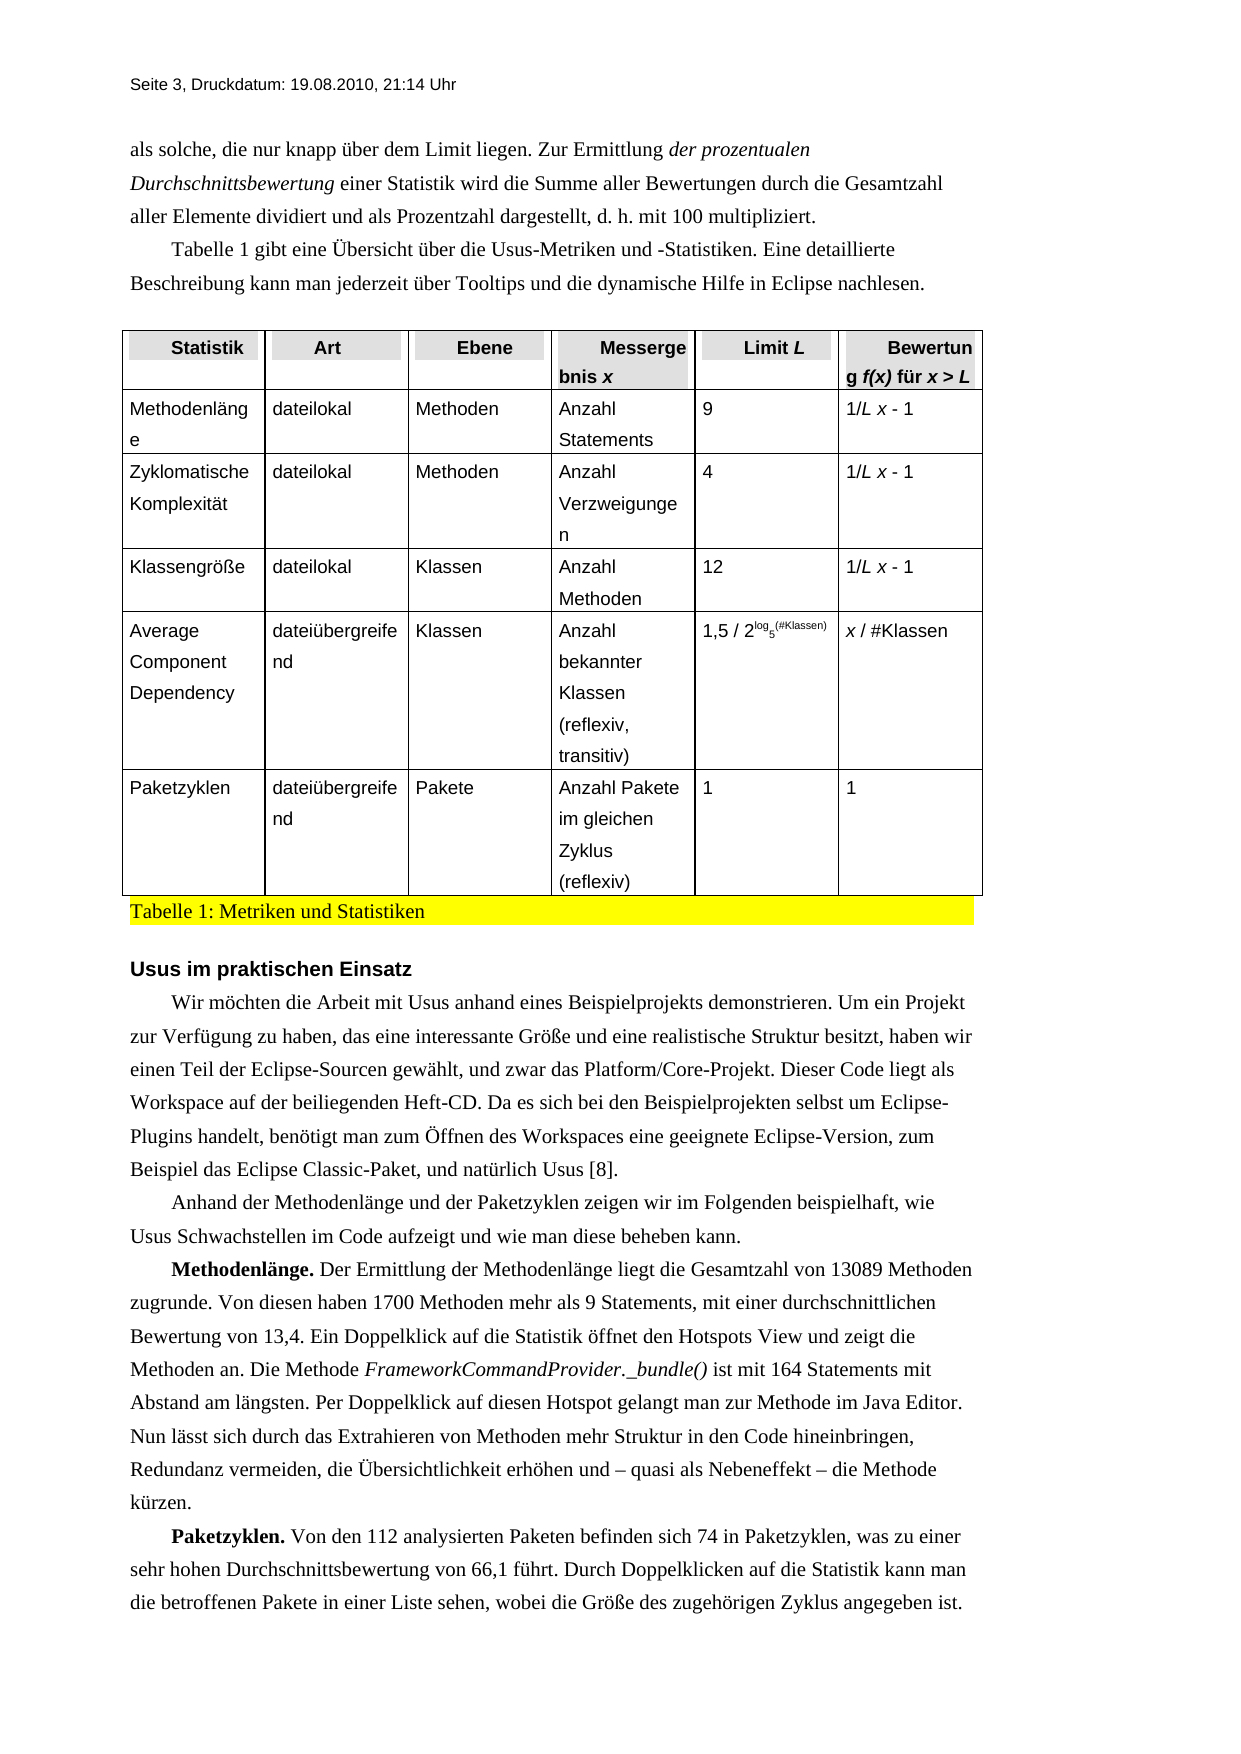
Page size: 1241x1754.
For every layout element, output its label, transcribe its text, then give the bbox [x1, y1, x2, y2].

table_cell Pakete [409, 770, 551, 894]
table_cell x / #Klassen [839, 612, 982, 768]
table_header Ebene [409, 331, 551, 389]
table_cell Klassengröße [123, 549, 264, 611]
table_cell Anzahl Statements [552, 390, 694, 453]
text als solche, die nur knapp über dem Limit liegen. Zur Ermittlung der prozentualen Durchschnittsbewertung einer Statistik wird die Summe aller Bewertungen durch die Gesamtzahl aller Elemente dividiert und als Prozentzahl dargestellt, d. h. mit 100 multipliziert. [130, 130, 974, 230]
table_cell Klassen [409, 549, 551, 611]
table_cell dateiübergreifend [266, 770, 408, 894]
table_cell 9 [696, 390, 838, 453]
table_cell Methoden [409, 390, 551, 453]
table_cell 1 [696, 770, 838, 894]
table_cell 1 [839, 770, 982, 894]
text Paketzyklen. Von den 112 analysierten Paketen befinden sich 74 in Paketzyklen, was zu einer sehr hohen Durchschnittsbewertung von 66,1 führt. Durch Doppelklicken auf die Statistik kann man die betroffenen Pakete in einer Liste sehen, wobei die Größe des zugehörigen Zyklus angegeben ist. [130, 1516, 974, 1616]
table_cell 12 [696, 549, 838, 611]
table_cell Methoden [409, 454, 551, 548]
table_cell dateilokal [266, 390, 408, 453]
table_header Messergebnis x [688, 331, 694, 389]
table_cell 1,5 / 2log5(#Klassen) [696, 612, 838, 768]
table_cell Methodenlänge [123, 390, 264, 453]
table_cell Anzahl Pakete im gleichen Zyklus (reflexiv) [552, 770, 694, 894]
table_cell Paketzyklen [123, 770, 264, 894]
table_cell 1/L x - 1 [839, 549, 982, 611]
text Usus im praktischen Einsatz [130, 950, 974, 983]
table_header Limit L [696, 331, 838, 389]
text Tabelle 1 gibt eine Übersicht über die Usus-Metriken und -Statistiken. Eine detaillierte Beschreibung kann man jederzeit über Tooltips und die dynamische Hilfe in Eclipse nachlesen. [130, 230, 974, 297]
text Wir möchten die Arbeit mit Usus anhand eines Beispielprojekts demonstrieren. Um ein Projekt zur Verfügung zu haben, das eine interessante Größe und eine realistische Struktur besitzt, haben wir einen Teil der Eclipse-Sourcen gewählt, und zwar das Platform/Core-Projekt. Dieser Code liegt als Workspace auf der beiliegenden Heft-CD. Da es sich bei den Beispielprojekten selbst um Eclipse-Plugins handelt, benötigt man zum Öffnen des Workspaces eine geeignete Eclipse-Version, zum Beispiel das Eclipse Classic-Paket, und natürlich Usus [8]. [130, 983, 974, 1183]
table_cell Klassen [409, 612, 551, 768]
table_cell 1/L x - 1 [839, 454, 982, 548]
table_cell dateilokal [266, 454, 408, 548]
table_cell 4 [696, 454, 838, 548]
table_cell Anzahl bekannter Klassen (reflexiv, transitiv) [552, 612, 694, 768]
table_cell 1/L x - 1 [839, 390, 982, 453]
table_header Art [266, 331, 408, 389]
table_header Messergebnis x [552, 331, 558, 389]
table_header Statistik [123, 331, 264, 389]
table_cell Anzahl Verzweigungen [552, 454, 694, 548]
table_cell dateilokal [266, 549, 408, 611]
text Tabelle 1: Metriken und Statistiken [130, 896, 974, 925]
table_cell Average Component Dependency [123, 612, 264, 768]
table_cell dateiübergreifend [266, 612, 408, 768]
table_cell Anzahl Methoden [552, 549, 694, 611]
table_cell Zyklomatische Komplexität [123, 454, 264, 548]
text Methodenlänge. Der Ermittlung der Methodenlänge liegt die Gesamtzahl von 13089 Methoden zugrunde. Von diesen haben 1700 Methoden mehr als 9 Statements, mit einer durchschnittlichen Bewertung von 13,4. Ein Doppelklick auf die Statistik öffnet den Hotspots View und zeigt die Methoden an. Die Methode FrameworkCommandProvider._bundle() ist mit 164 Statements mit Abstand am längsten. Per Doppelklick auf diesen Hotspot gelangt man zur Methode im Java Editor. Nun lässt sich durch das Extrahieren von Methoden mehr Struktur in den Code hineinbringen, Redundanz vermeiden, die Übersichtlichkeit erhöhen und – quasi als Nebeneffekt – die Methode kürzen. [130, 1250, 974, 1516]
text Anhand der Methodenlänge und der Paketzyklen zeigen wir im Folgenden beispielhaft, wie Usus Schwachstellen im Code aufzeigt und wie man diese beheben kann. [130, 1183, 974, 1250]
